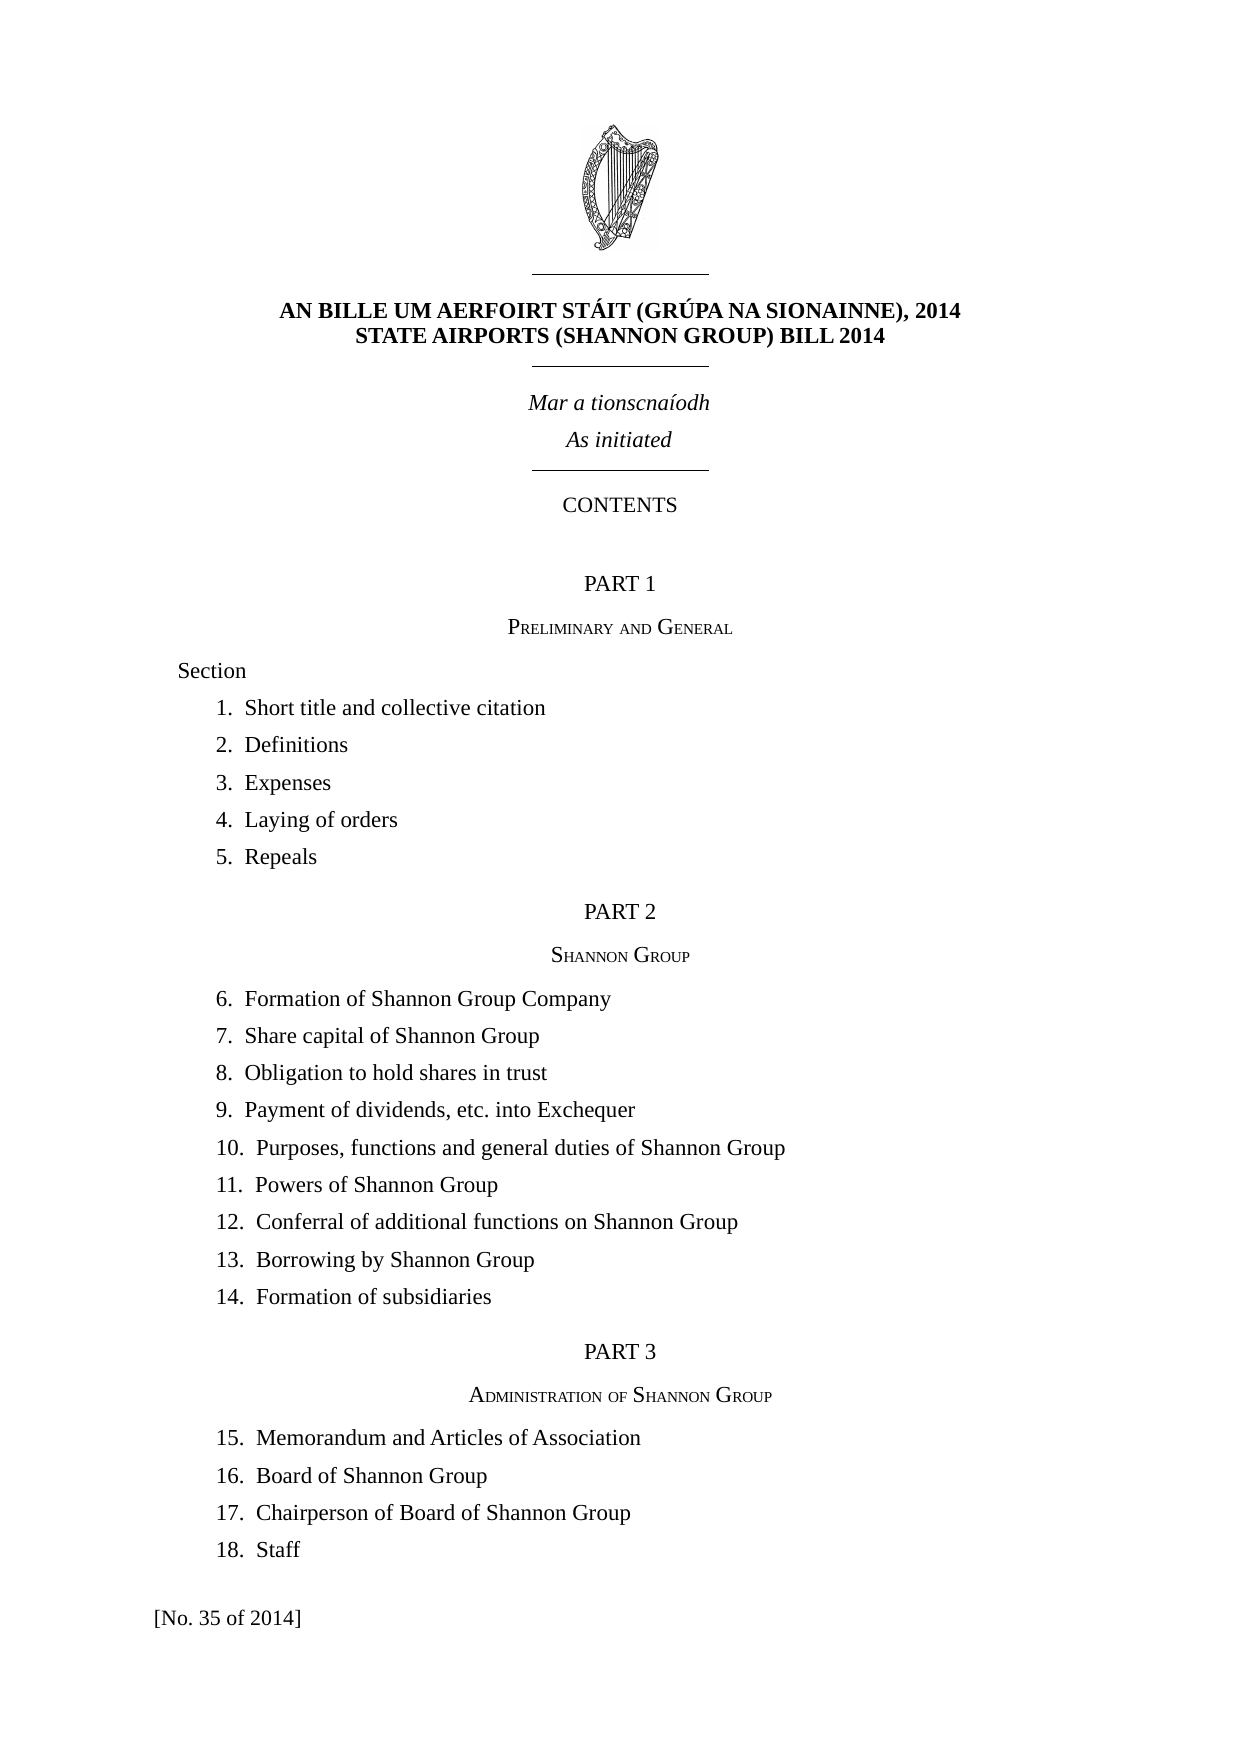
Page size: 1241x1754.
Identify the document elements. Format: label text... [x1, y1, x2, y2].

text PART 2 [177, 899, 1063, 924]
text CONTENTS [177, 493, 1063, 517]
text 15. Memorandum and Articles of Association [216, 1425, 1063, 1451]
text Section [177, 657, 1063, 683]
text 8. Obligation to hold shares in trust [216, 1060, 1063, 1086]
title Preliminary and General [177, 614, 1063, 640]
text As initiated [177, 427, 1063, 452]
text 9. Payment of dividends, etc. into Exchequer [216, 1097, 1063, 1123]
text 3. Expenses [216, 769, 1063, 795]
text PART 1 [177, 571, 1063, 597]
title Administration of Shannon Group [177, 1382, 1063, 1407]
text 11. Powers of Shannon Group [216, 1172, 1063, 1197]
text 6. Formation of Shannon Group Company [216, 985, 1063, 1011]
text 7. Share capital of Shannon Group [216, 1023, 1063, 1048]
text 16. Board of Shannon Group [216, 1462, 1063, 1488]
text 1. Short title and collective citation [216, 695, 1063, 720]
text 5. Repeals [216, 844, 1063, 869]
text 18. Staff [216, 1537, 1063, 1563]
text 17. Chairperson of Board of Shannon Group [216, 1500, 1063, 1525]
text 4. Laying of orders [216, 807, 1063, 832]
title AN BILLE UM AERFOIRT STÁIT (GRÚPA NA SIONAINNE), 2014 [177, 297, 1063, 323]
text 12. Conferral of additional functions on Shannon Group [216, 1209, 1063, 1235]
text 2. Definitions [216, 732, 1063, 758]
picture [295, 117, 945, 257]
text 10. Purposes, functions and general duties of Shannon Group [216, 1134, 1063, 1160]
text 13. Borrowing by Shannon Group [216, 1246, 1063, 1272]
text 14. Formation of subsidiaries [216, 1284, 1063, 1309]
title State Airports (Shannon Group) Bill 2014 [177, 323, 1063, 348]
title Shannon Group [177, 942, 1063, 968]
text Mar a tionscnaíodh [177, 389, 1063, 415]
text PART 3 [177, 1339, 1063, 1364]
